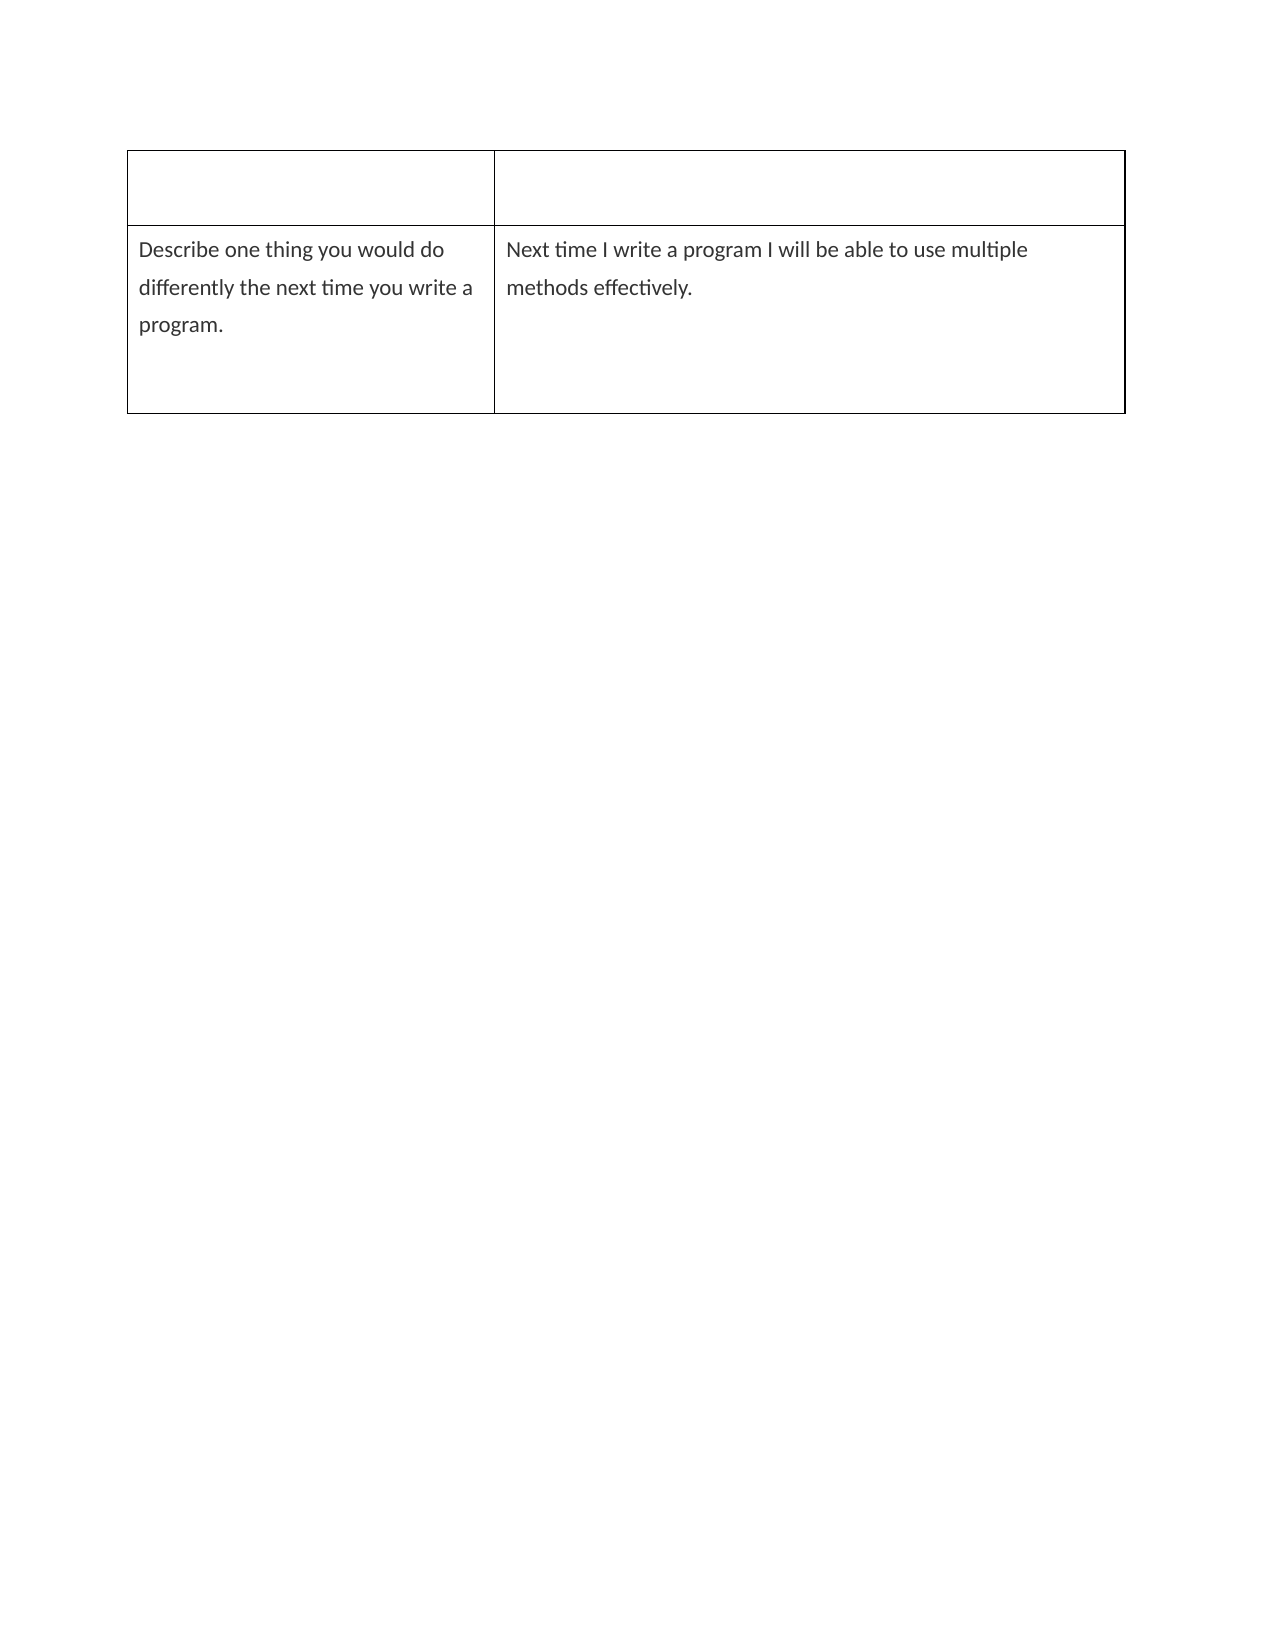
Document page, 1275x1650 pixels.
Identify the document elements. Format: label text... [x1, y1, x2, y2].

table_cell Describe one thing you would do differently the next time you write a program. [128, 226, 494, 412]
table_cell [128, 151, 494, 225]
table_cell [495, 151, 1124, 225]
table_cell Next time I write a program I will be able to use multiple methods effectively. [495, 226, 1124, 412]
